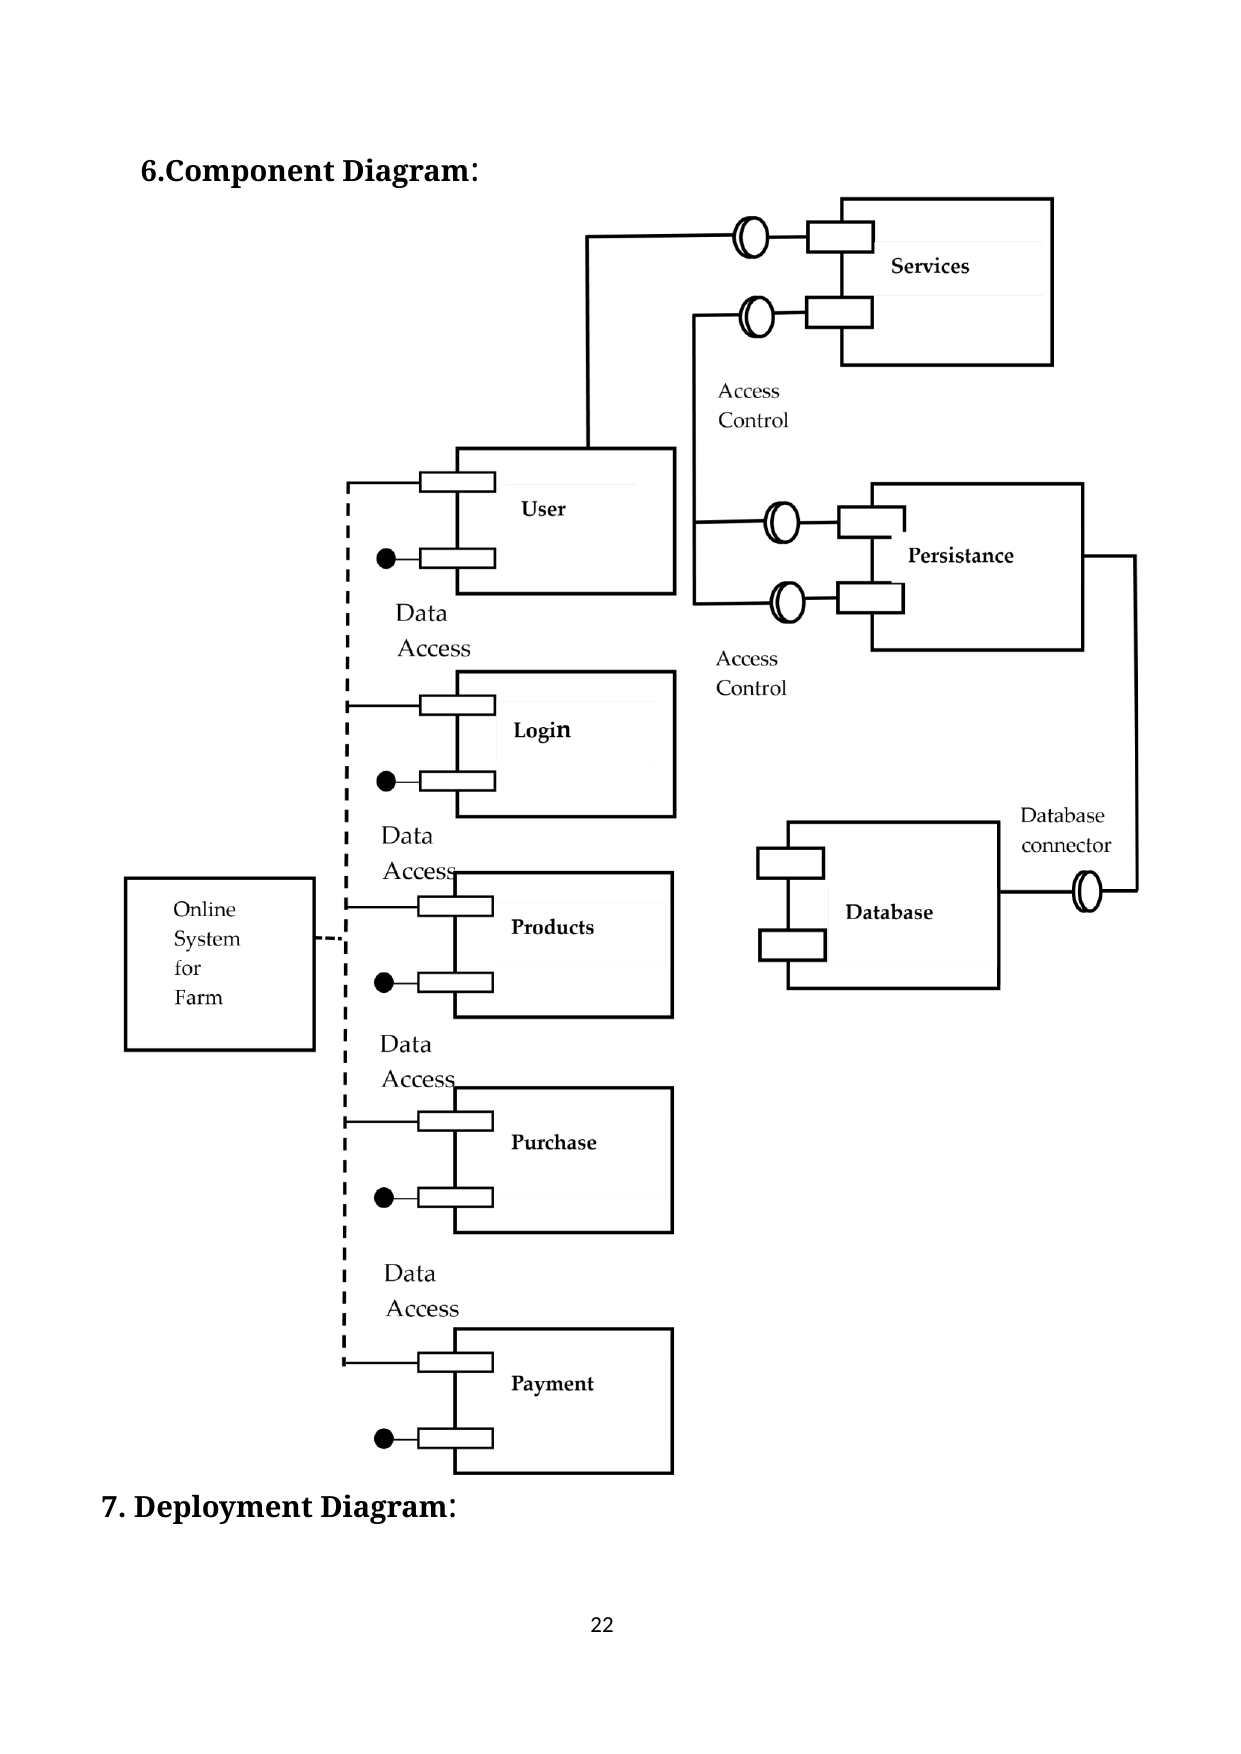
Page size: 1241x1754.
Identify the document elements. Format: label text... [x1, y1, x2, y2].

picture [123, 196, 1139, 1475]
text 6.Component Diagram: [140, 146, 1236, 192]
text 7. Deployment Diagram: [71, 1482, 1236, 1527]
